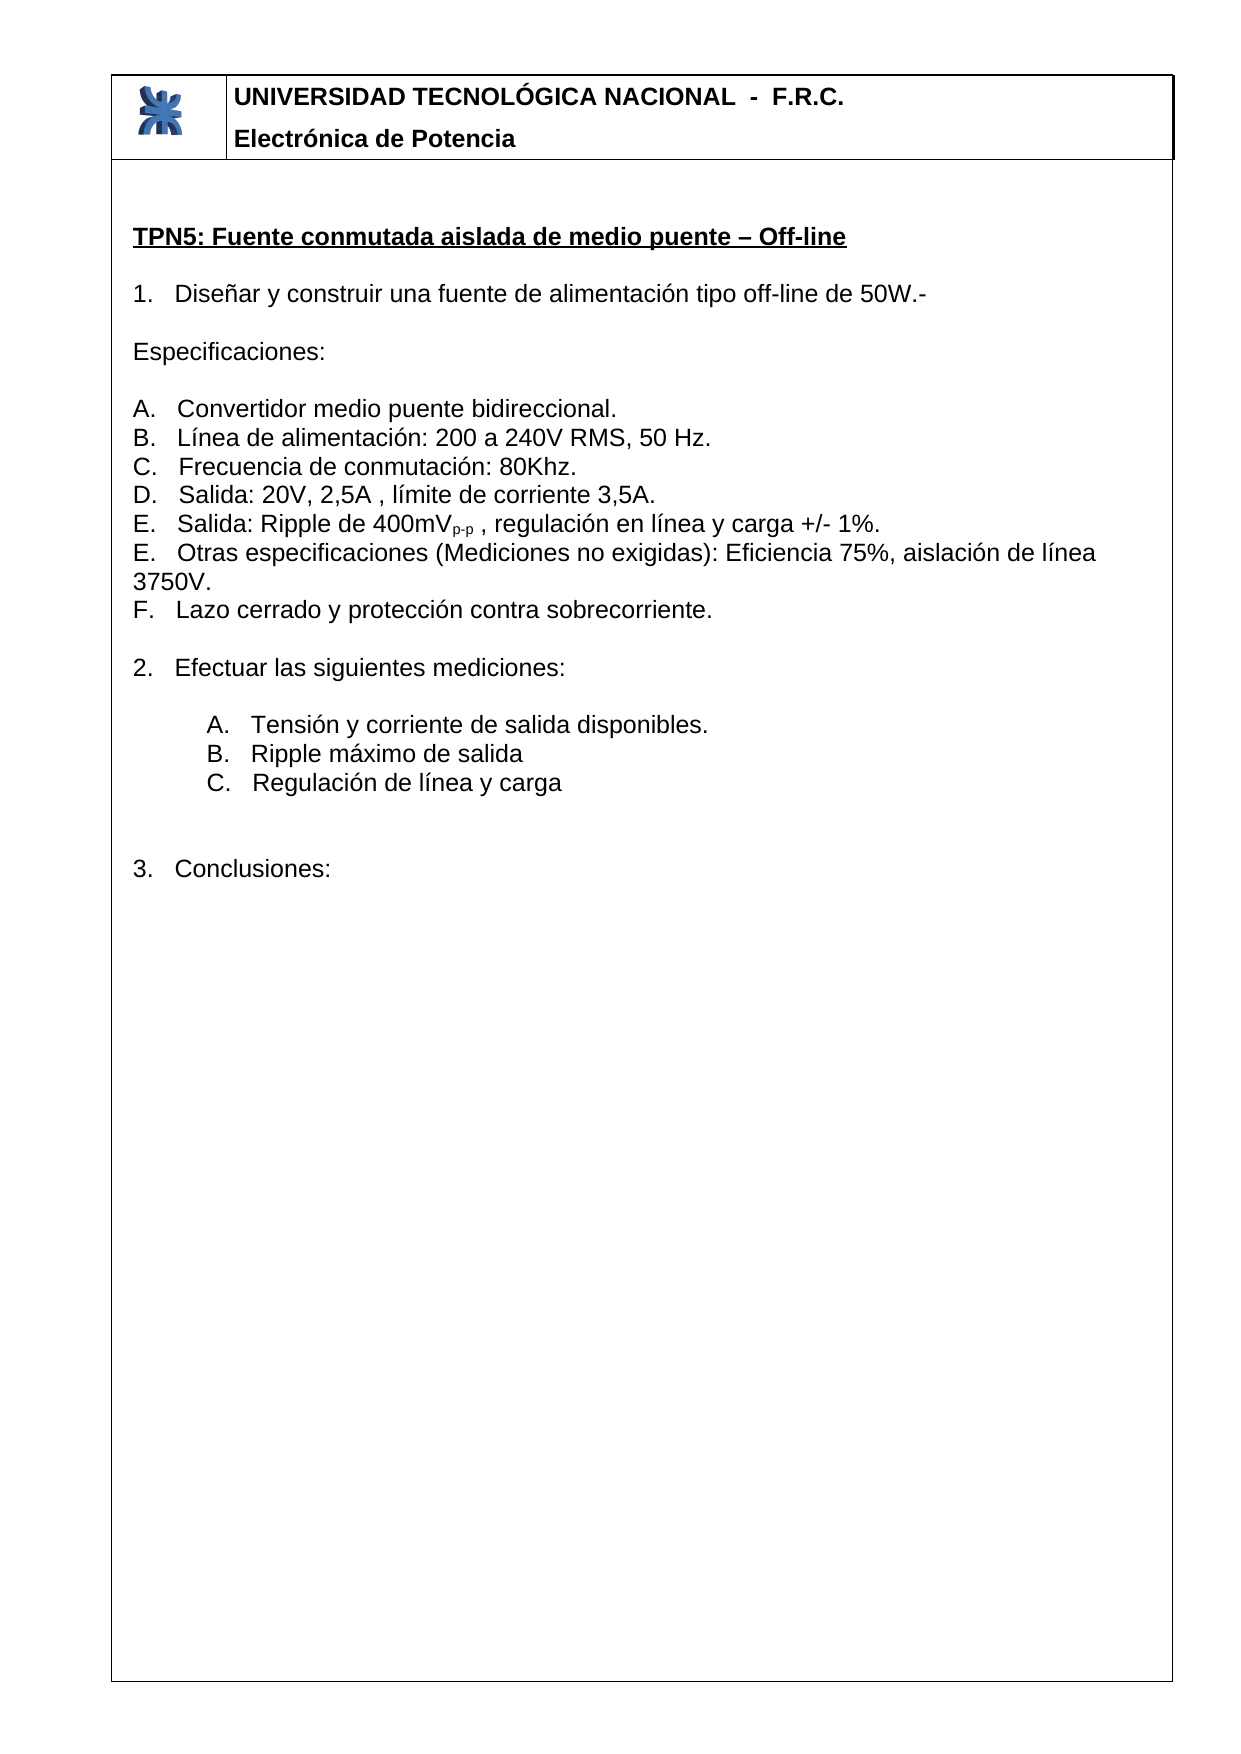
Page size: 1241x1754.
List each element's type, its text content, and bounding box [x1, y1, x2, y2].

picture [135, 85, 183, 136]
text A. Tensión y corriente de salida disponibles. [133, 710, 1166, 739]
text Especificaciones: [133, 337, 1166, 365]
text F. Lazo cerrado y protección contra sobrecorriente. [133, 595, 1166, 624]
text D. Salida: 20V, 2,5A , límite de corriente 3,5A. [133, 480, 1166, 509]
text 2. Efectuar las siguientes mediciones: [133, 653, 1166, 682]
text B. Línea de alimentación: 200 a 240V RMS, 50 Hz. [133, 423, 1166, 452]
text C. Frecuencia de conmutación: 80Khz. [133, 452, 1166, 480]
text 3. Conclusiones: [133, 854, 1166, 883]
text B. Ripple máximo de salida [133, 739, 1166, 768]
text E. Salida: Ripple de 400mVp-p , regulación en línea y carga +/- 1%. [133, 509, 1166, 538]
text 1. Diseñar y construir una fuente de alimentación tipo off-line de 50W.- [133, 279, 1166, 308]
text A. Convertidor medio puente bidireccional. [133, 394, 1166, 423]
text C. Regulación de línea y carga [133, 768, 1166, 797]
text E. Otras especificaciones (Mediciones no exigidas): Eficiencia 75%, aislación de línea 3750V. [133, 538, 1166, 595]
text TPN5: Fuente conmutada aislada de medio puente – Off-line [133, 222, 1166, 250]
